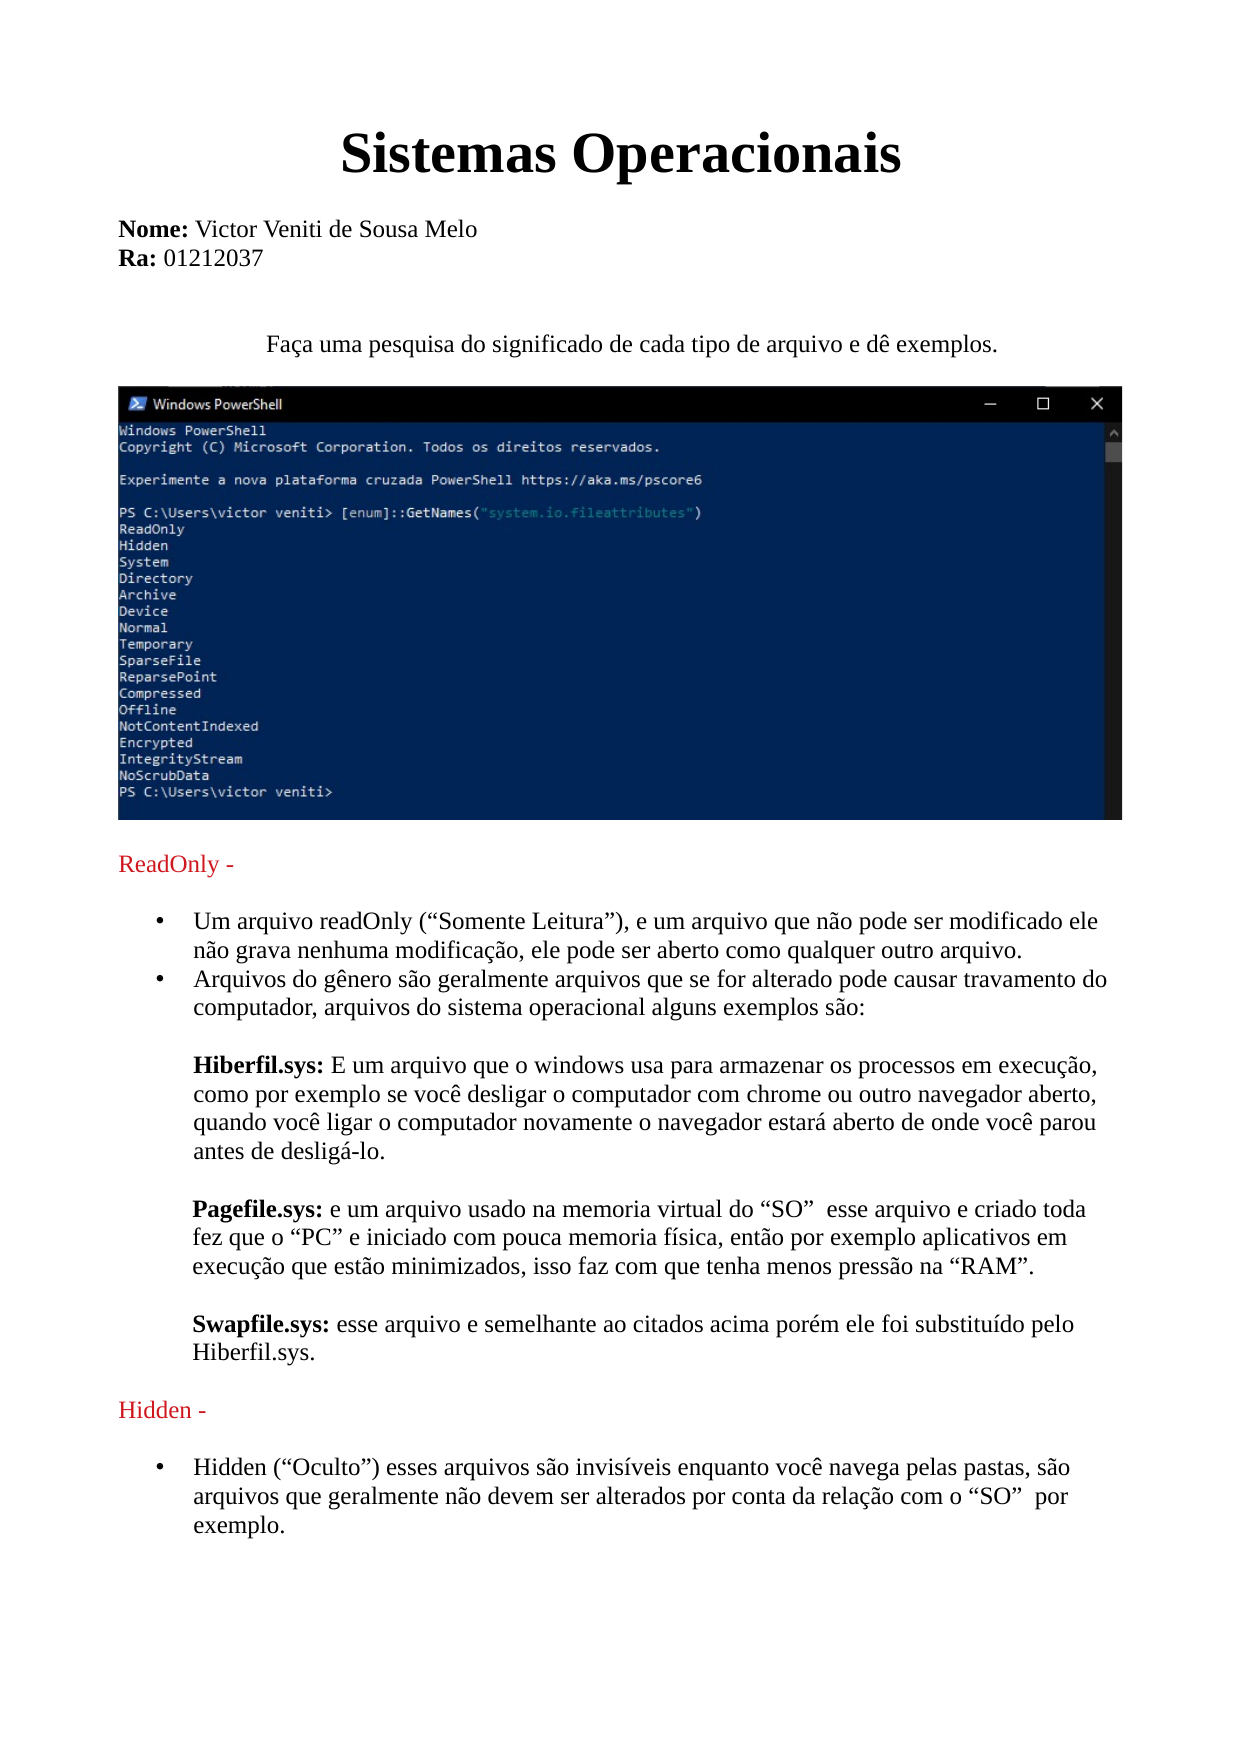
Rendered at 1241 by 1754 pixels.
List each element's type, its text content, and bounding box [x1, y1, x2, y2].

text Sistemas Operacionais [118, 118, 1122, 185]
text Pagefile.sys: e um arquivo usado na memoria virtual do “SO” esse arquivo e criado toda fez que o “PC” e iniciado com pouca memoria física, então por exemplo aplicativos em execução que estão minimizados, isso faz com que tenha menos pressão na “RAM”. [118, 1194, 1122, 1280]
text Ra: 01212037 [118, 243, 1122, 271]
text ReadOnly - [118, 849, 1122, 877]
list Hidden (“Oculto”) esses arquivos são invisíveis enquanto você navega pelas pastas, são arquivos que geralmente não devem ser alterados por conta da relação com o “SO” por exemplo. [156, 1452, 1122, 1539]
text Hidden - [118, 1395, 1122, 1424]
text Swapfile.sys: esse arquivo e semelhante ao citados acima porém ele foi substituído pelo Hiberfil.sys. [118, 1309, 1122, 1366]
list Hiberfil.sys: E um arquivo que o windows usa para armazenar os processos em execução, como por exemplo se você desligar o computador com chrome ou outro navegador aberto, quando você ligar o computador novamente o navegador estará aberto de onde você parou antes de desligá-lo. [156, 1050, 1122, 1165]
list Arquivos do gênero são geralmente arquivos que se for alterado pode causar travamento do computador, arquivos do sistema operacional alguns exemplos são: [156, 964, 1122, 1021]
text Nome: Victor Veniti de Sousa Melo [118, 214, 1122, 243]
list Um arquivo readOnly (“Somente Leitura”), e um arquivo que não pode ser modificado ele não grava nenhuma modificação, ele pode ser aberto como qualquer outro arquivo. [156, 906, 1122, 964]
picture [118, 386, 1123, 820]
text Faça uma pesquisa do significado de cada tipo de arquivo e dê exemplos. [118, 329, 1122, 358]
